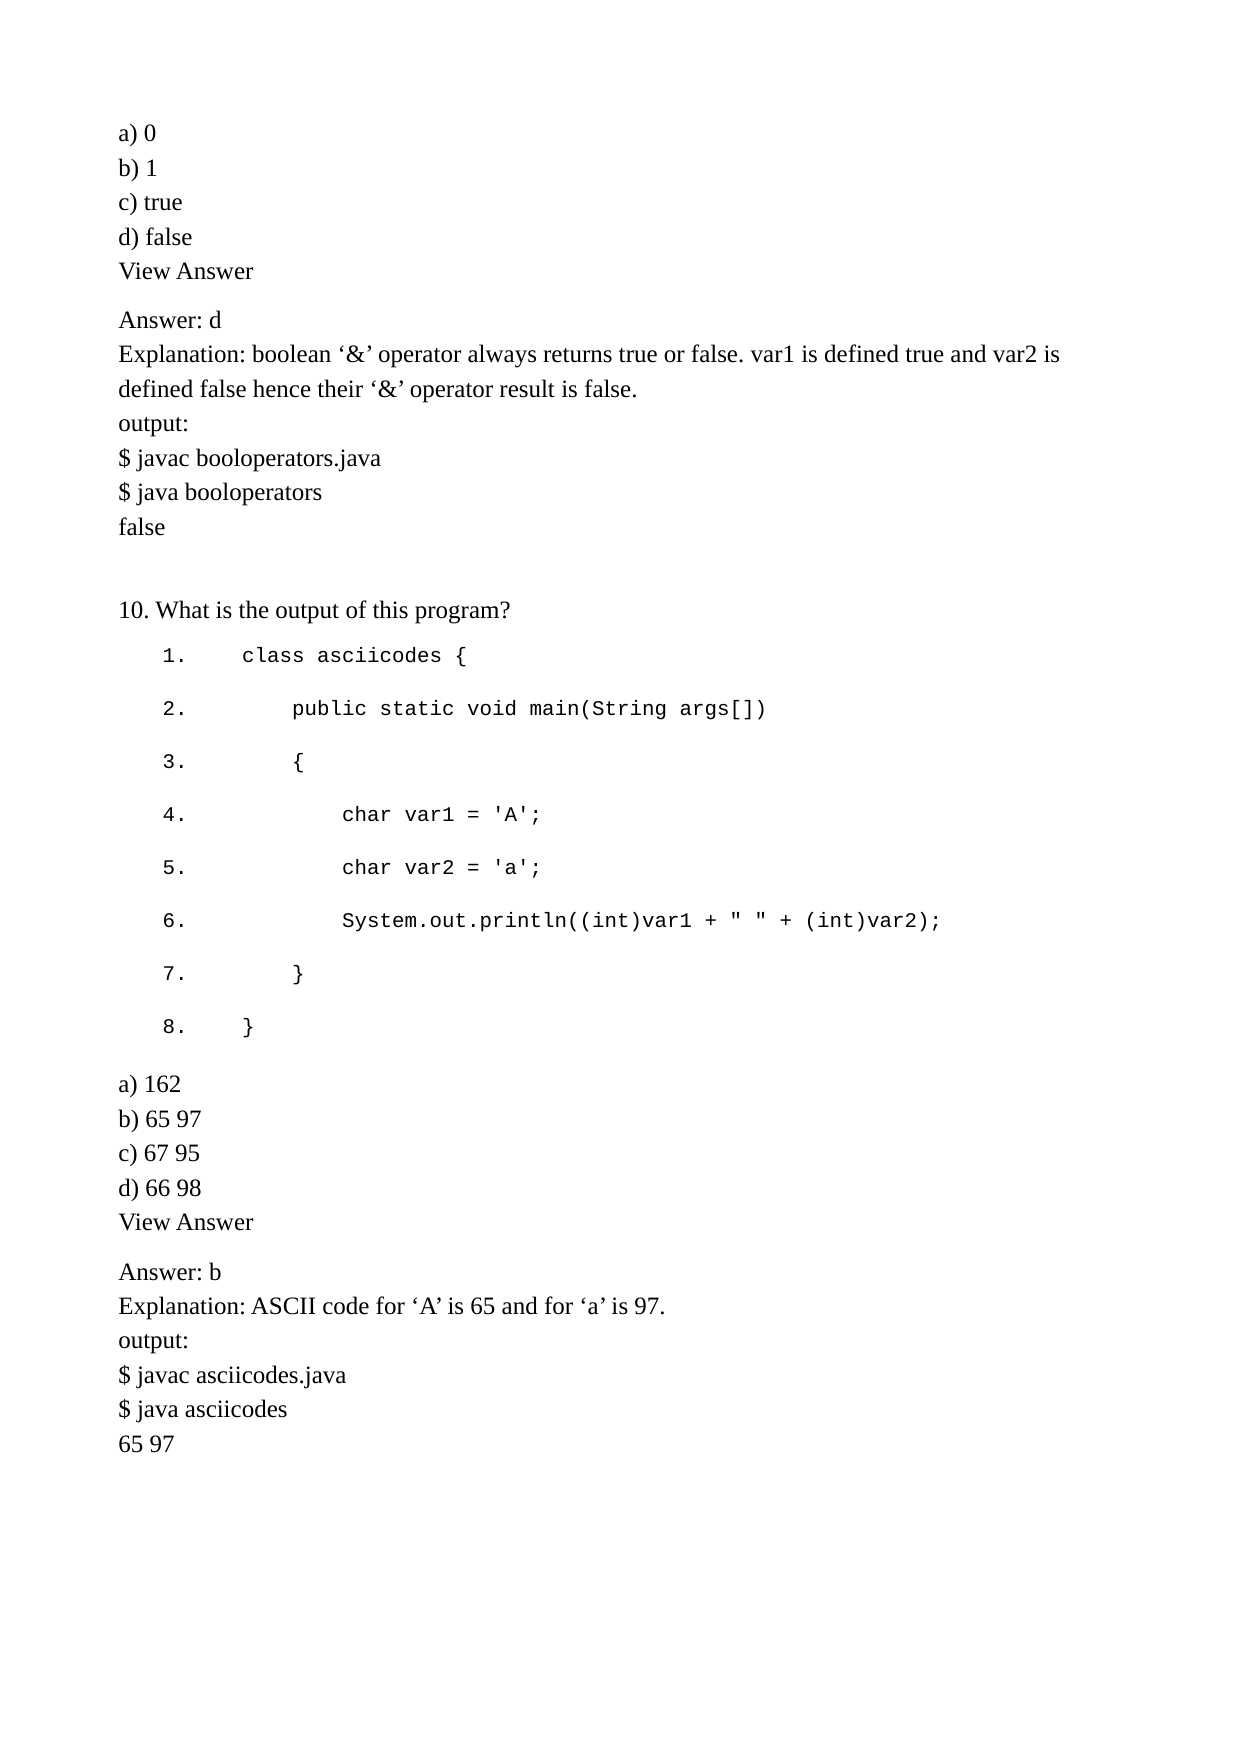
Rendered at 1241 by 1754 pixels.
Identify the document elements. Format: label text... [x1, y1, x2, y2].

list System.out.println((int)var1 + " " + (int)var2); [162, 910, 1122, 934]
list } [162, 1016, 1122, 1040]
list { [162, 751, 1122, 774]
text a) 162 b) 65 97 c) 67 95 d) 66 98 View Answer [118, 1069, 1122, 1236]
list class asciicodes { [162, 644, 1122, 668]
list char var2 = 'a'; [162, 857, 1122, 881]
list public static void main(String args[]) [162, 698, 1122, 721]
list char var1 = 'A'; [162, 804, 1122, 828]
text Answer: d Explanation: boolean ‘&’ operator always returns true or false. var1 is defined true and var2 is defined false hence their ‘&’ operator result is false. output: $ javac booloperators.java $ java booloperators false [118, 305, 1122, 575]
text 10. What is the output of this program? [118, 596, 1122, 624]
text a) 0 b) 1 c) true d) false View Answer [118, 118, 1122, 285]
list } [162, 963, 1122, 987]
text Answer: b Explanation: ASCII code for ‘A’ is 65 and for ‘a’ is 97. output: $ javac asciicodes.java $ java asciicodes 65 97 [118, 1257, 1122, 1458]
